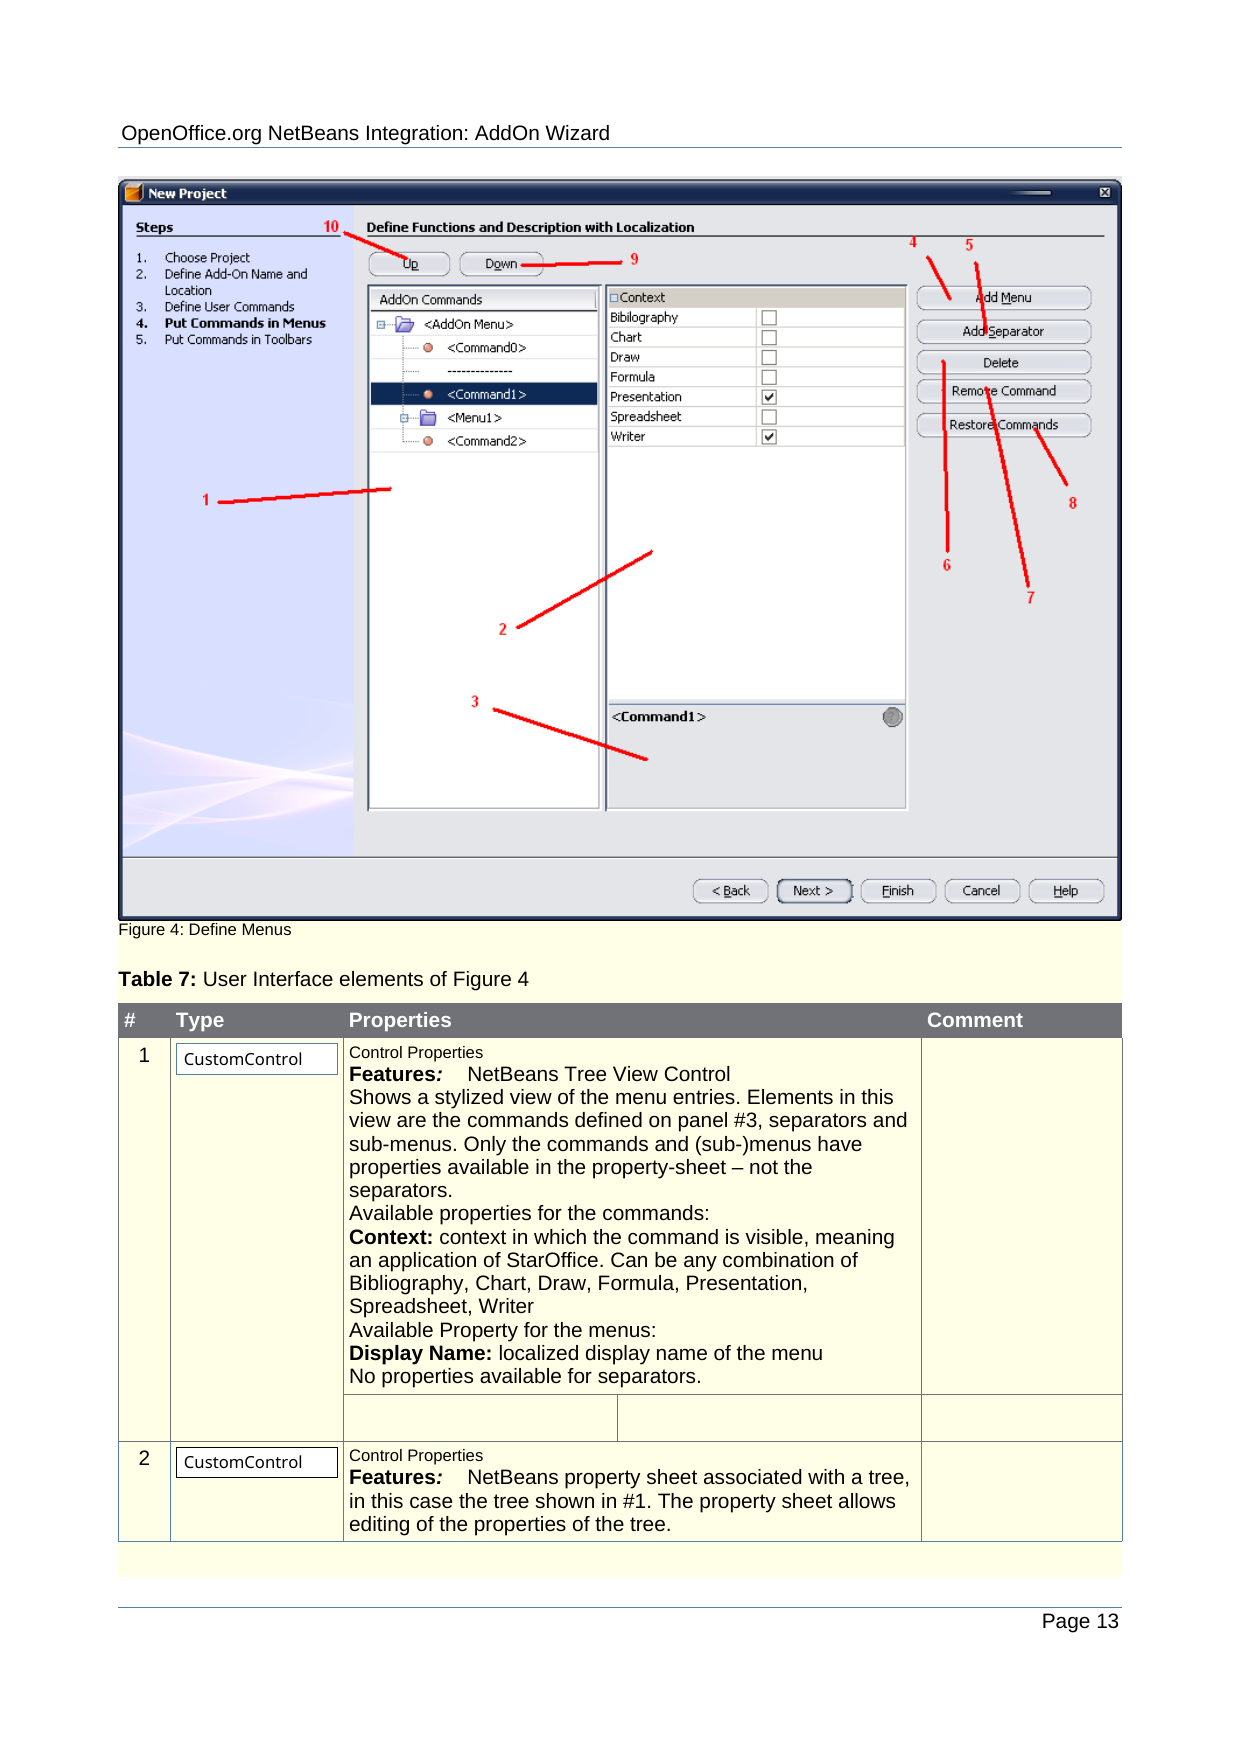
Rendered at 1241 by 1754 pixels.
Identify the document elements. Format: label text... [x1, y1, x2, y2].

table_cell [171, 1442, 343, 1541]
table_header [922, 1038, 1122, 1394]
text Table 7: User Interface elements of Figure 4 [118, 967, 1122, 990]
table_cell [618, 1395, 921, 1441]
table_header Control Properties Features: NetBeans Tree View Control Shows a stylized view of the menu entries. Elements in this view are the commands defined on panel #3, separators and sub-menus. Only the commands and (sub-)menus have properties available in the property-sheet – not the separators. Available properties for the commands: Context: context in which the command is visible, meaning an application of StarOffice. Can be any combination of Bibliography, Chart, Draw, Formula, Presentation, Spreadsheet, Writer Available Property for the menus: Display Name: localized display name of the menu No properties available for separators. [344, 1038, 921, 1394]
table_cell [922, 1395, 1122, 1441]
table_header Properties [343, 1003, 921, 1038]
table_header Type [170, 1003, 343, 1038]
table_cell [344, 1395, 617, 1441]
table_cell 2 [119, 1442, 170, 1541]
table_header # [118, 1003, 170, 1038]
table_header Control Properties Features: NetBeans property sheet associated with a tree, in this case the tree shown in #1. The property sheet allows editing of the properties of the tree. [344, 1442, 921, 1541]
picture [118, 176, 1122, 921]
table_cell [171, 1038, 343, 1441]
table_header Comment [921, 1003, 1122, 1038]
table_cell 1 [119, 1038, 170, 1441]
table_header [922, 1442, 1122, 1541]
text Figure 4: Define Menus [118, 921, 1122, 939]
